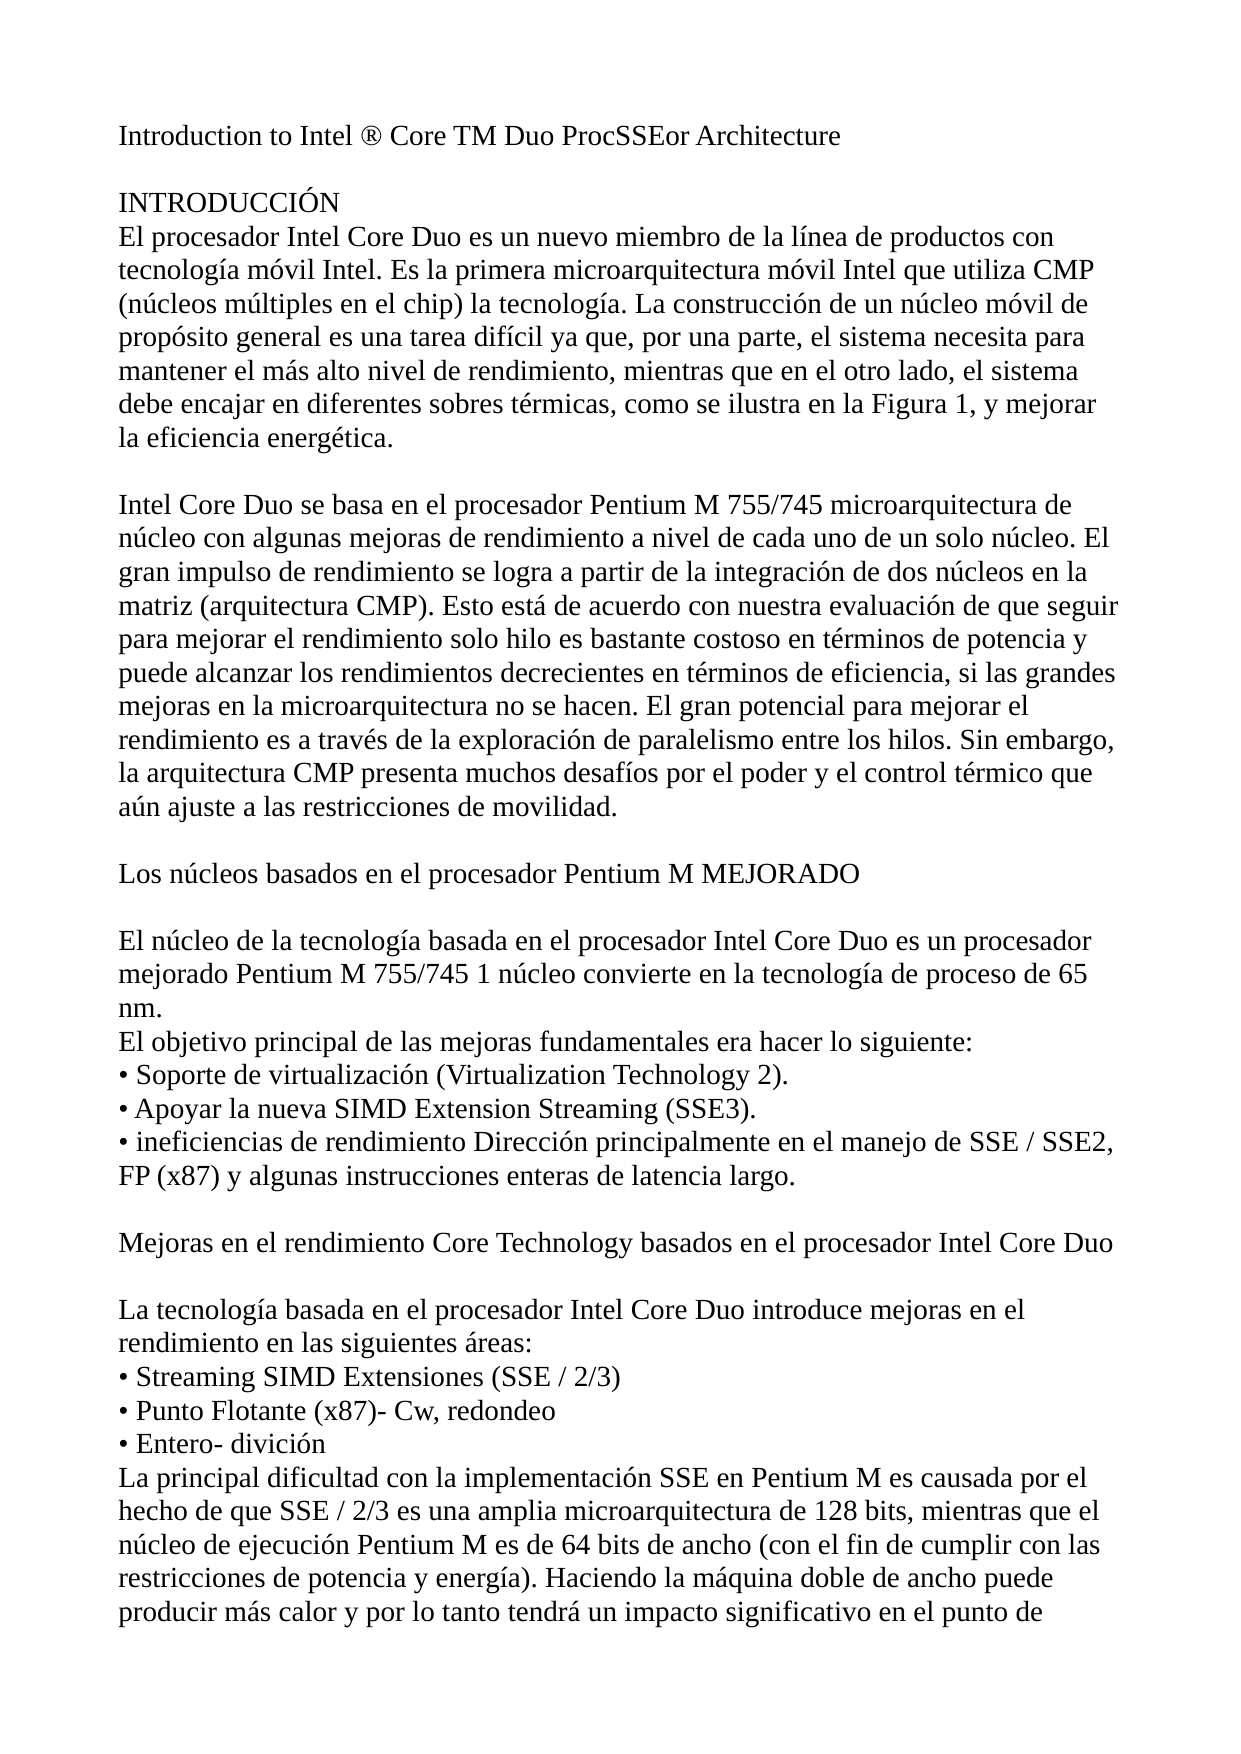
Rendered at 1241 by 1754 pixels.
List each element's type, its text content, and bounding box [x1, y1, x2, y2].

text El procesador Intel Core Duo es un nuevo miembro de la línea de productos con tecnología móvil Intel. Es la primera microarquitectura móvil Intel que utiliza CMP (núcleos múltiples en el chip) la tecnología. La construcción de un núcleo móvil de propósito general es una tarea difícil ya que, por una parte, el sistema necesita para mantener el más alto nivel de rendimiento, mientras que en el otro lado, el sistema debe encajar en diferentes sobres térmicas, como se ilustra en la Figura 1, y mejorar la eficiencia energética. [118, 219, 1122, 453]
text La tecnología basada en el procesador Intel Core Duo introduce mejoras en el rendimiento en las siguientes áreas: [118, 1292, 1122, 1359]
text El objetivo principal de las mejoras fundamentales era hacer lo siguiente: [118, 1024, 1122, 1057]
text • Punto Flotante (x87)- Cw, redondeo [118, 1393, 1122, 1426]
text • Apoyar la nueva SIMD Extension Streaming (SSE3). [118, 1091, 1122, 1124]
text • ineficiencias de rendimiento Dirección principalmente en el manejo de SSE / SSE2, FP (x87) y algunas instrucciones enteras de latencia largo. [118, 1124, 1122, 1191]
text • Streaming SIMD Extensiones (SSE / 2/3) [118, 1359, 1122, 1393]
text Los núcleos basados en el procesador Pentium M MEJORADO [118, 856, 1122, 889]
text La principal dificultad con la implementación SSE en Pentium M es causada por el hecho de que SSE / 2/3 es una amplia microarquitectura de 128 bits, mientras que el núcleo de ejecución Pentium M es de 64 bits de ancho (con el fin de cumplir con las restricciones de potencia y energía). Haciendo la máquina doble de ancho puede producir más calor y por lo tanto tendrá un impacto significativo en el punto de [118, 1460, 1122, 1627]
text INTRODUCCIÓN [118, 185, 1122, 219]
text Intel Core Duo se basa en el procesador Pentium M 755/745 microarquitectura de núcleo con algunas mejoras de rendimiento a nivel de cada uno de un solo núcleo. El gran impulso de rendimiento se logra a partir de la integración de dos núcleos en la matriz (arquitectura CMP). Esto está de acuerdo con nuestra evaluación de que seguir para mejorar el rendimiento solo hilo es bastante costoso en términos de potencia y puede alcanzar los rendimientos decrecientes en términos de eficiencia, si las grandes mejoras en la microarquitectura no se hacen. El gran potencial para mejorar el rendimiento es a través de la exploración de paralelismo entre los hilos. Sin embargo, la arquitectura CMP presenta muchos desafíos por el poder y el control térmico que aún ajuste a las restricciones de movilidad. [118, 487, 1122, 822]
text Introduction to Intel ® Core TM Duo ProcSSEor Architecture [118, 118, 1122, 152]
text • Entero- divición [118, 1426, 1122, 1460]
text • Soporte de virtualización (Virtualization Technology 2). [118, 1057, 1122, 1091]
text El núcleo de la tecnología basada en el procesador Intel Core Duo es un procesador mejorado Pentium M 755/745 1 núcleo convierte en la tecnología de proceso de 65 nm. [118, 923, 1122, 1024]
text Mejoras en el rendimiento Core Technology basados en el procesador Intel Core Duo [118, 1225, 1122, 1258]
